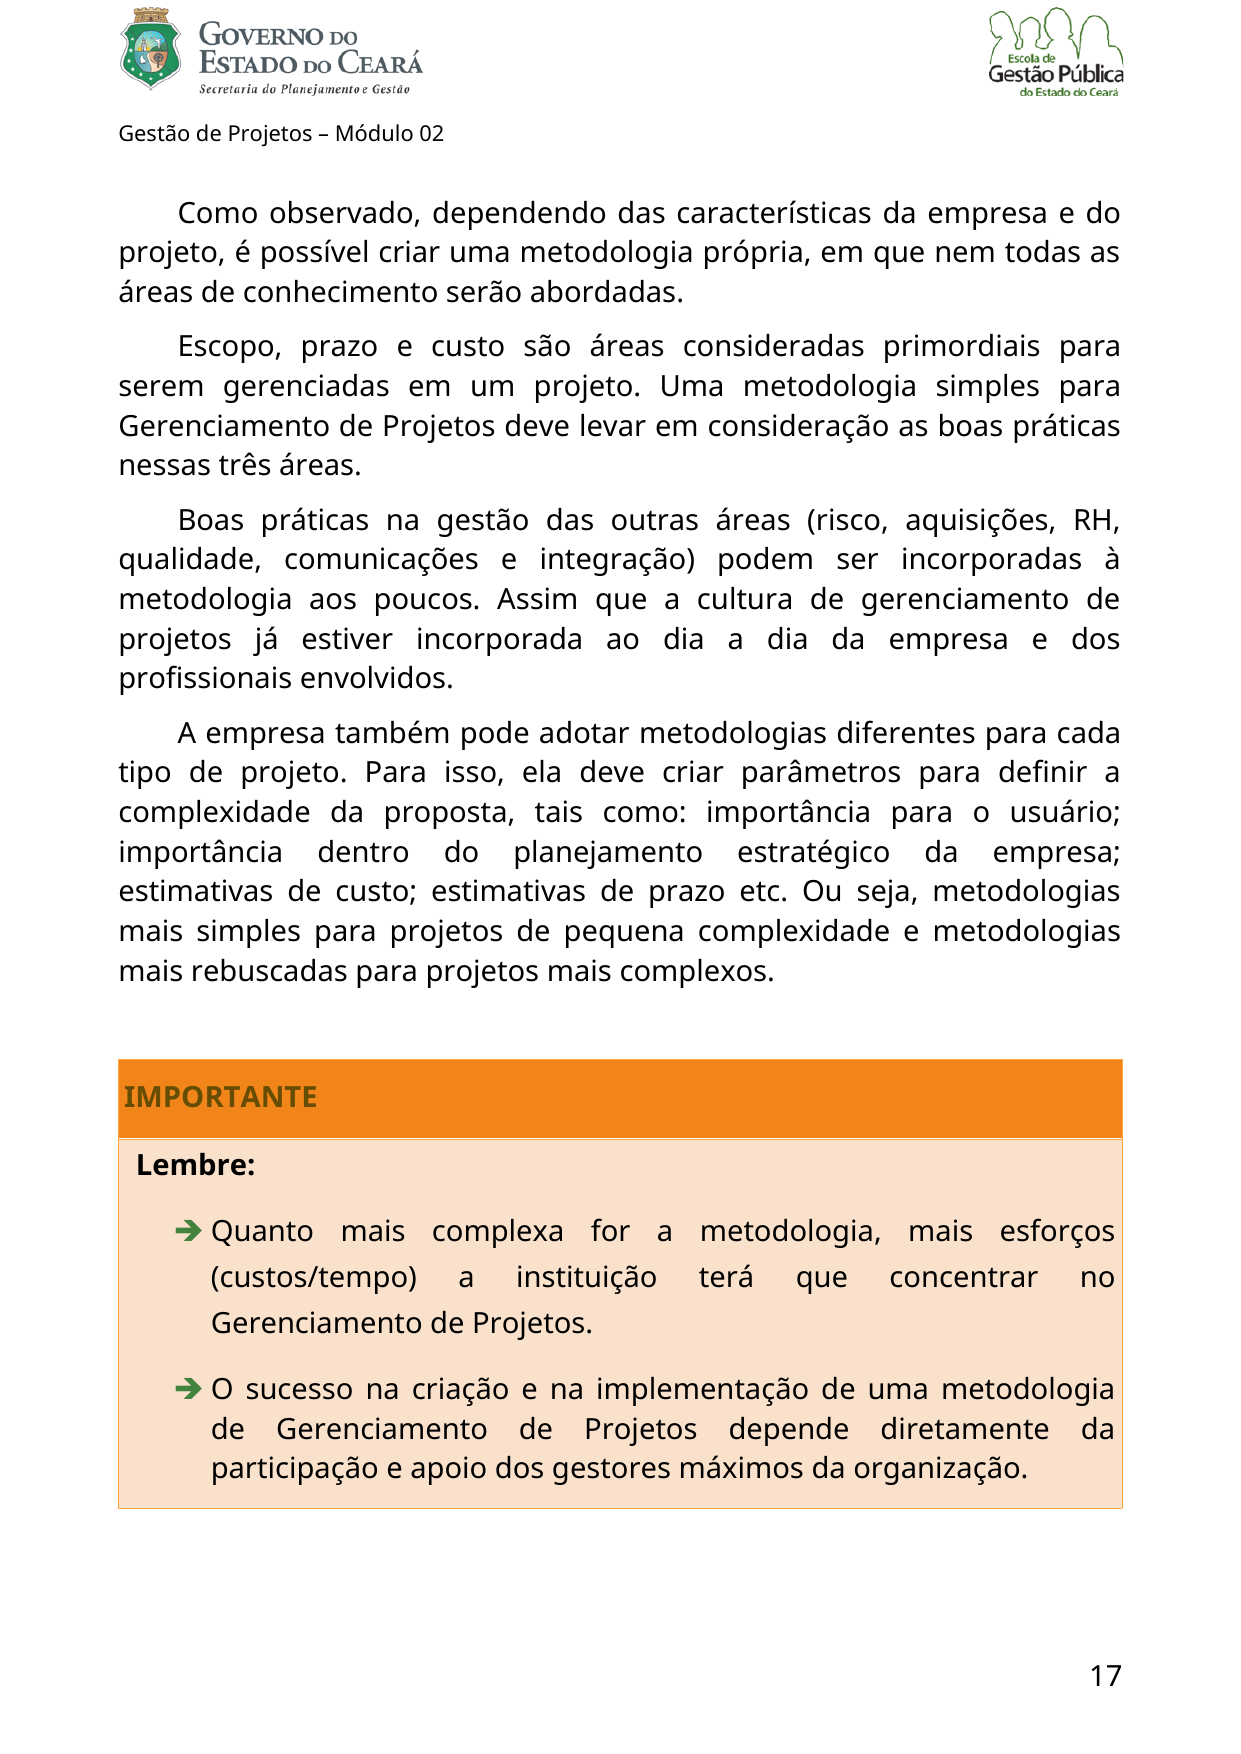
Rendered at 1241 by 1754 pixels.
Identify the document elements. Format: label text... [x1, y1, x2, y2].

text Escopo, prazo e custo são áreas consideradas primordiais para serem gerenciadas em um projeto. Uma metodologia simples para Gerenciamento de Projetos deve levar em consideração as boas práticas nessas três áreas. [118, 326, 1122, 484]
picture [120, 7, 1124, 96]
text Boas práticas na gestão das outras áreas (risco, aquisições, RH, qualidade, comunicações e integração) podem ser incorporadas à metodologia aos poucos. Assim que a cultura de gerenciamento de projetos já estiver incorporada ao dia a dia da empresa e dos profissionais envolvidos. [118, 499, 1122, 697]
table_cell Lembre: Quanto mais complexa for a metodologia, mais esforços (custos/tempo) a instituição terá que concentrar no Gerenciamento de Projetos. O sucesso na criação e na implementação de uma metodologia de Gerenciamento de Projetos depende diretamente da participação e apoio dos gestores máximos da organização. [119, 1140, 1122, 1508]
text A empresa também pode adotar metodologias diferentes para cada tipo de projeto. Para isso, ela deve criar parâmetros para definir a complexidade da proposta, tais como: importância para o usuário; importância dentro do planejamento estratégico da empresa; estimativas de custo; estimativas de prazo etc. Ou seja, metodologias mais simples para projetos de pequena complexidade e metodologias mais rebuscadas para projetos mais complexos. [118, 712, 1122, 990]
text Como observado, dependendo das características da empresa e do projeto, é possível criar uma metodologia própria, em que nem todas as áreas de conhecimento serão abordadas. [118, 192, 1122, 311]
table_header IMPORTANTE [119, 1060, 1122, 1138]
